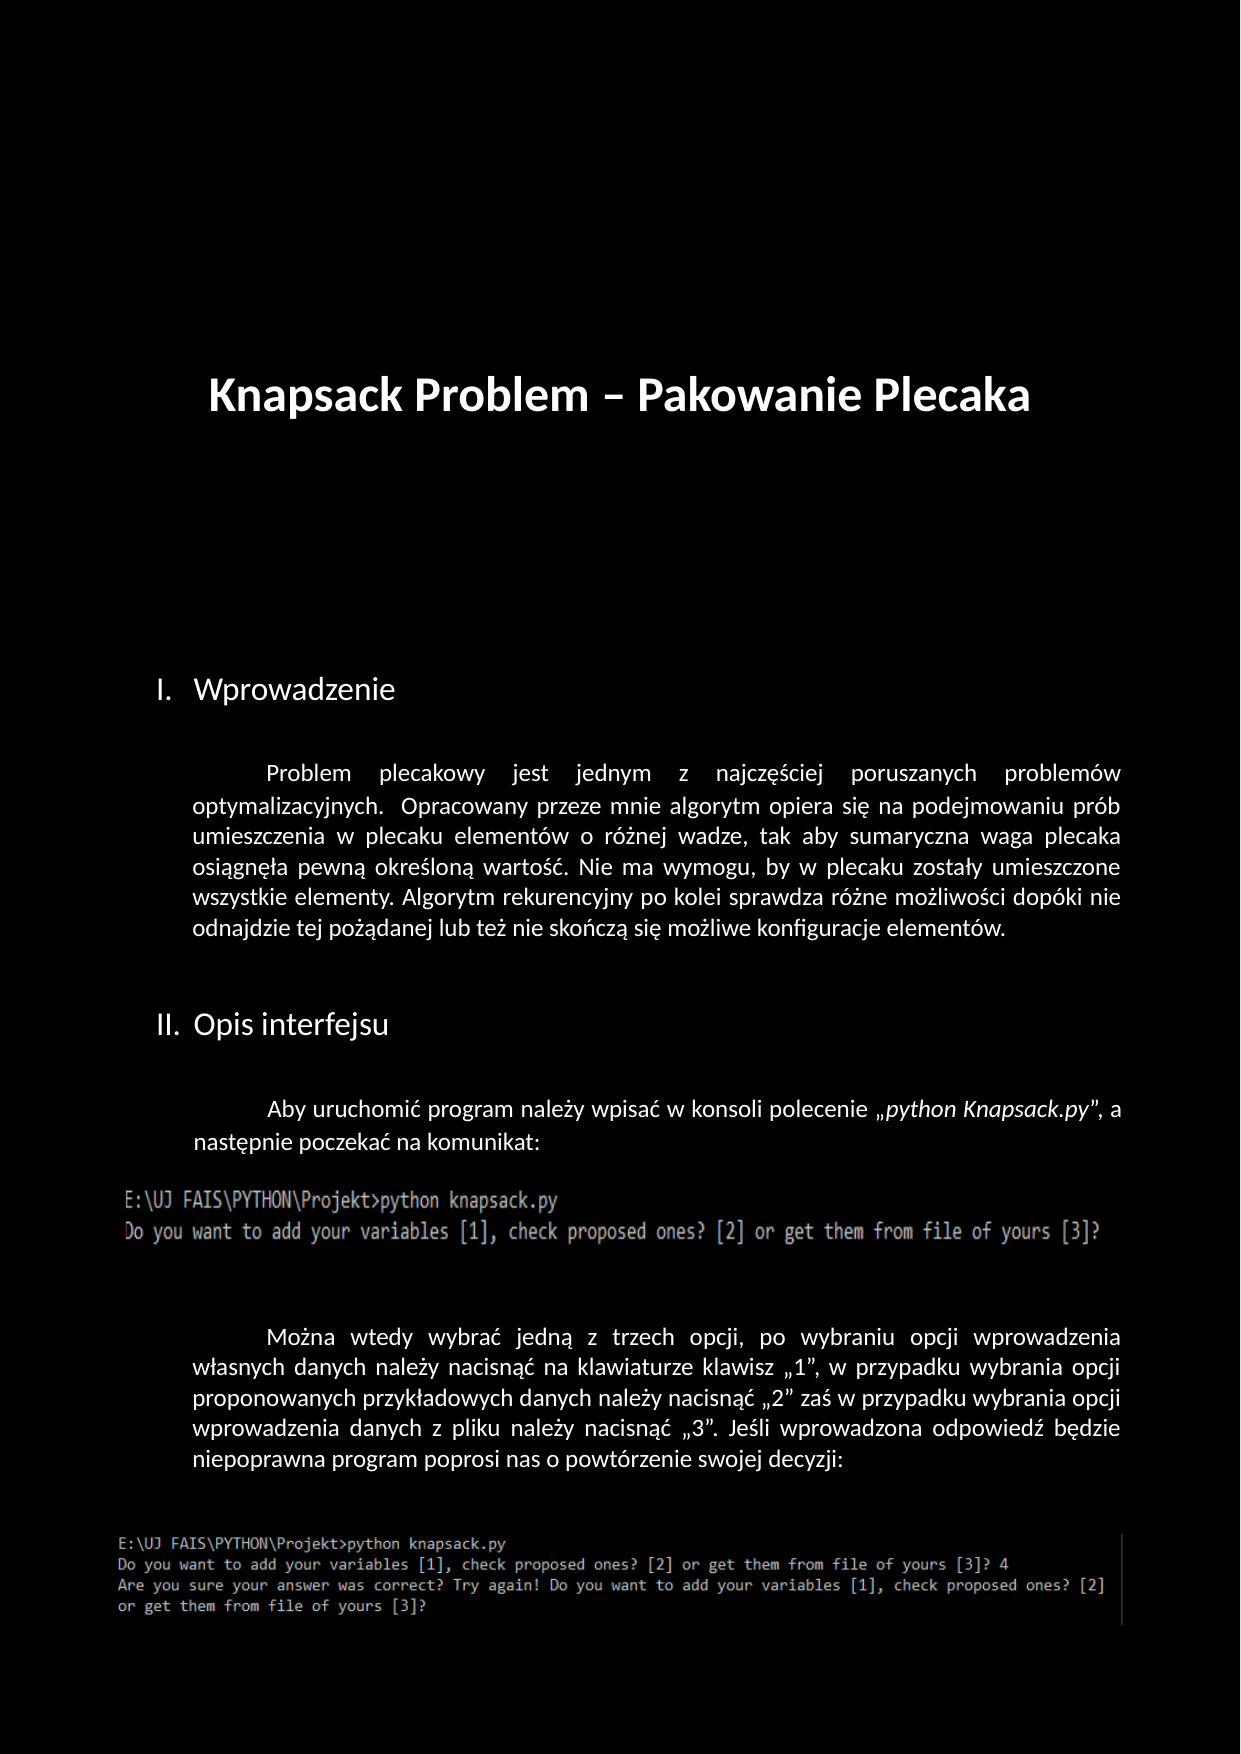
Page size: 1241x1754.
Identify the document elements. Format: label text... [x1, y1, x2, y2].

text Można wtedy wybrać jedną z trzech opcji, po wybraniu opcji wprowadzenia własnych danych należy nacisnąć na klawiaturze klawisz „1”, w przypadku wybrania opcji proponowanych przykładowych danych należy nacisnąć „2” zaś w przypadku wybrania opcji wprowadzenia danych z pliku należy nacisnąć „3”. Jeśli wprowadzona odpowiedź będzie niepoprawna program poprosi nas o powtórzenie swojej decyzji: [192, 1321, 1122, 1473]
list Opis interfejsu [156, 1003, 1122, 1044]
text Knapsack Problem – Pakowanie Plecaka [118, 362, 1122, 423]
text Problem plecakowy jest jednym z najczęściej poruszanych problemów optymalizacyjnych. Opracowany przeze mnie algorytm opiera się na podejmowaniu prób umieszczenia w plecaku elementów o różnej wadze, tak aby sumaryczna waga plecaka osiągnęła pewną określoną wartość. Nie ma wymogu, by w plecaku zostały umieszczone wszystkie elementy. Algorytm rekurencyjny po kolei sprawdza różne możliwości dopóki nie odnajdzie tej pożądanej lub też nie skończą się możliwe konfiguracje elementów. [192, 749, 1122, 942]
list Aby uruchomić program należy wpisać w konsoli polecenie „python Knapsack.py”, a następnie poczekać na komunikat: [156, 1085, 1122, 1156]
list Wprowadzenie [156, 668, 1122, 708]
picture [118, 1534, 1123, 1625]
picture [125, 1184, 1119, 1260]
